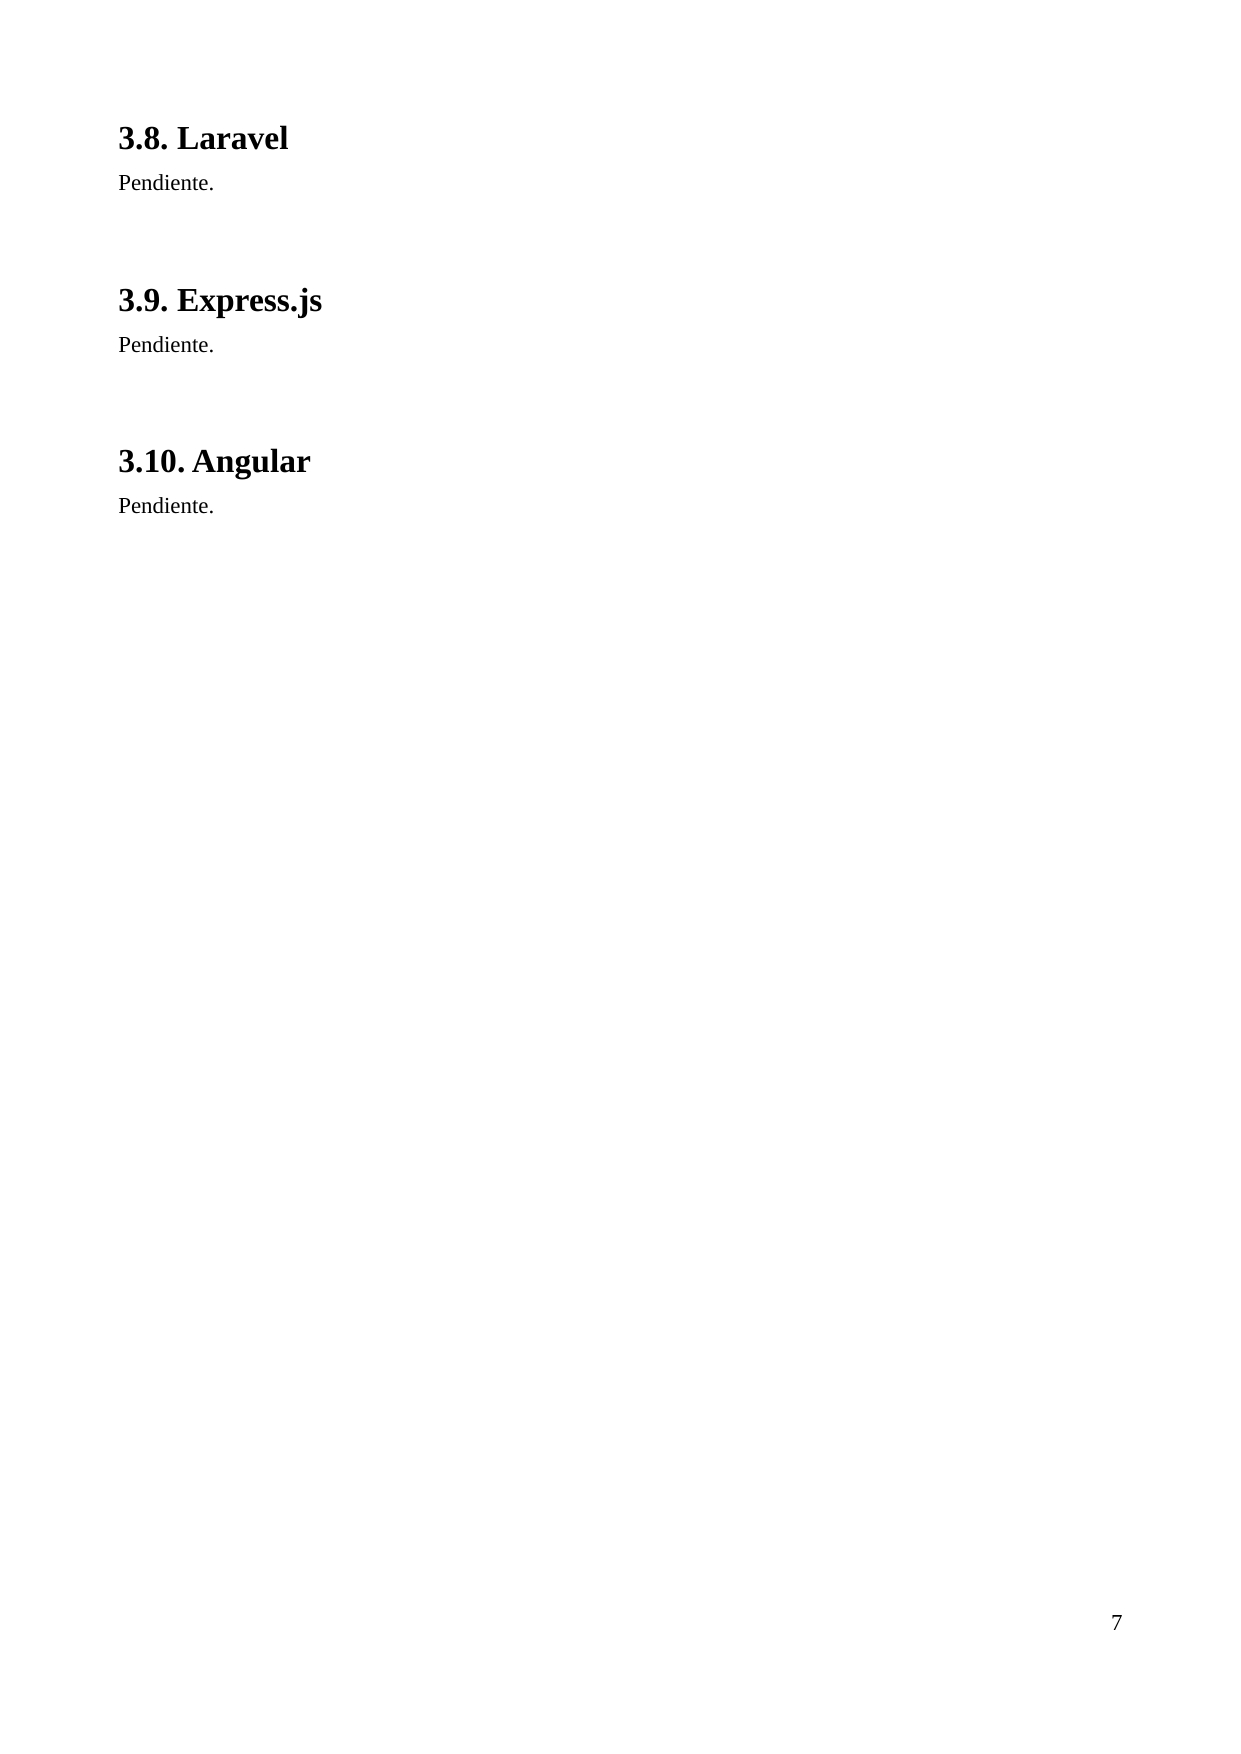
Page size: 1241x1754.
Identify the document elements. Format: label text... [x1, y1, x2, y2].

text Pendiente. [118, 331, 1122, 357]
subtitle 3.10. Angular [118, 441, 1122, 480]
text Pendiente. [118, 169, 1122, 196]
subtitle 3.9. Express.js [118, 280, 1122, 318]
subtitle 3.8. Laravel [118, 118, 1122, 157]
text Pendiente. [118, 492, 1122, 519]
